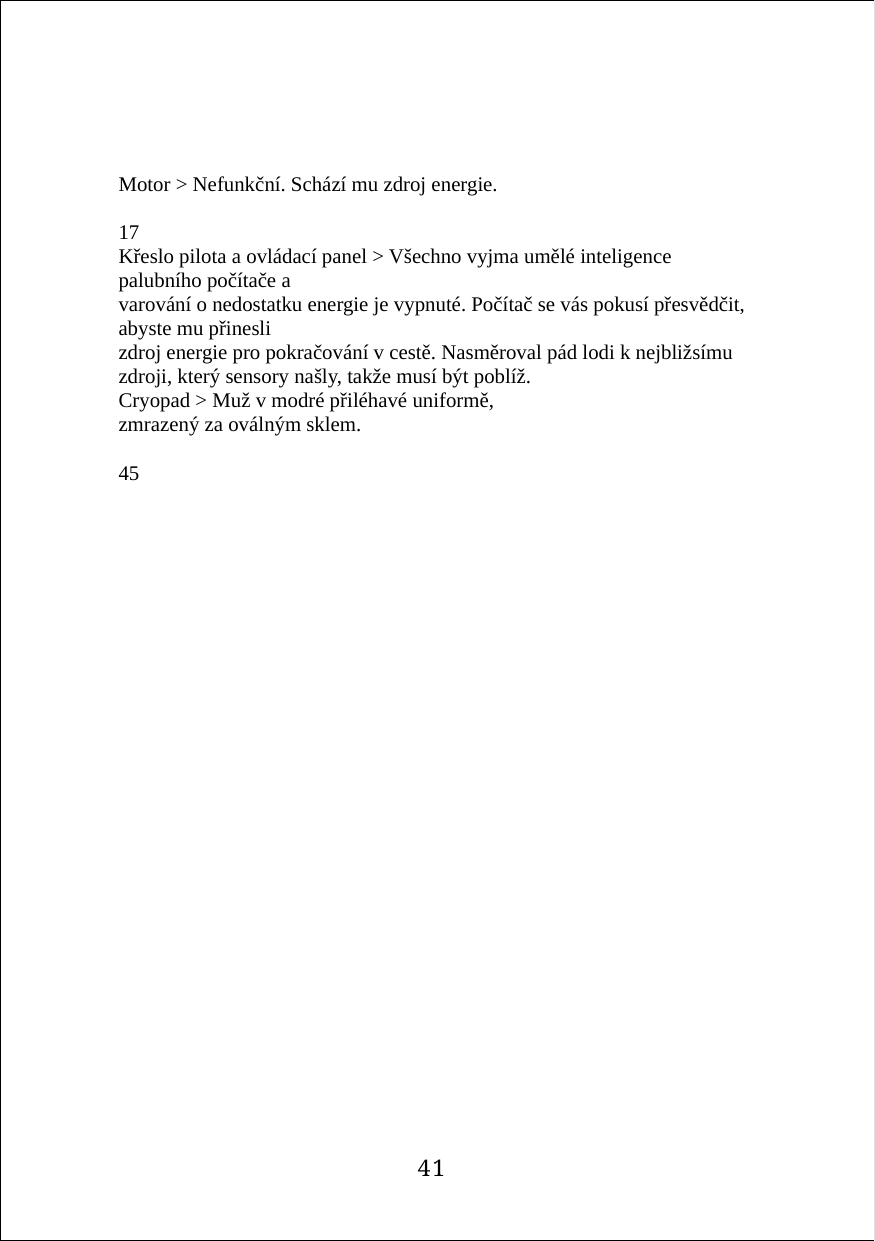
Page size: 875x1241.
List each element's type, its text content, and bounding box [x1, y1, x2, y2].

text Motor > Nefunkční. Schází mu zdroj energie. 17 Křeslo pilota a ovládací panel > Všechno vyjma umělé inteligence palubního počítače a varování o nedostatku energie je vypnuté. Počítač se vás pokusí přesvědčit, abyste mu přinesli zdroj energie pro pokračování v cestě. Nasměroval pád lodi k nejbližsímu zdroji, který sensory našly, takže musí být poblíž. Cryopad > Muž v modré přiléhavé uniformě, zmrazený za oválným sklem. 45 [118, 172, 756, 533]
